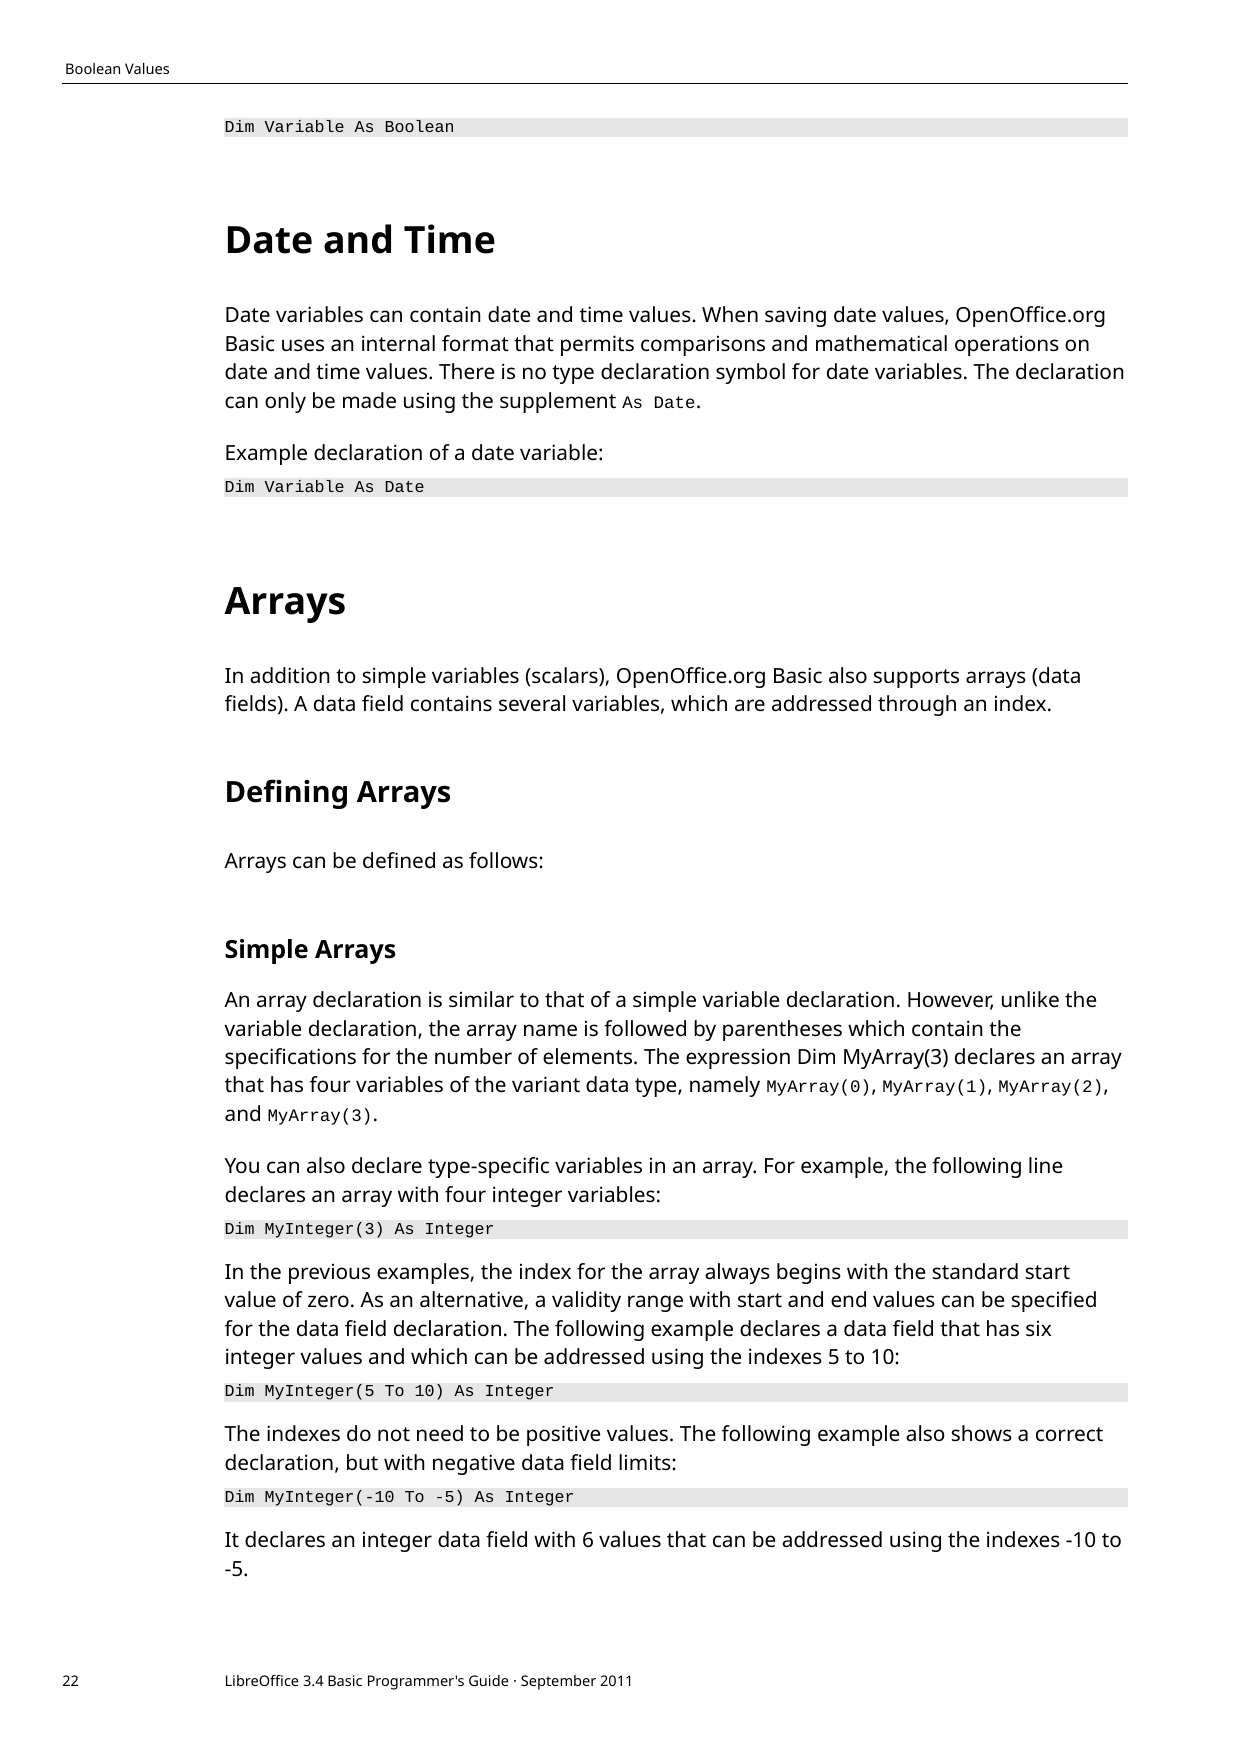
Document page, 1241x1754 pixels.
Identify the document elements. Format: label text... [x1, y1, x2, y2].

text You can also declare type-specific variables in an array. For example, the following line declares an array with four integer variables: [224, 1151, 1128, 1208]
subtitle Defining Arrays [224, 771, 1128, 811]
text It declares an integer data field with 6 values that can be addressed using the indexes -10 to -5. [224, 1525, 1128, 1582]
subtitle Arrays [224, 574, 1128, 625]
text In addition to simple variables (scalars), OpenOffice.org Basic also supports arrays (data fields). A data field contains several variables, which are addressed through an index. [224, 661, 1128, 718]
text Dim Variable As Date [224, 478, 1128, 497]
text Dim MyInteger(-10 To -5) As Integer [224, 1488, 1128, 1507]
text The indexes do not need to be positive values. The following example also shows a correct declaration, but with negative data field limits: [224, 1419, 1128, 1476]
subtitle Simple Arrays [224, 932, 1128, 966]
text In the previous examples, the index for the array always begins with the standard start value of zero. As an alternative, a validity range with start and end values can be specified for the data field declaration. The following example declares a data field that has six integer values and which can be addressed using the indexes 5 to 10: [224, 1257, 1128, 1371]
subtitle Date and Time [224, 214, 1128, 265]
text Arrays can be defined as follows: [224, 846, 1128, 875]
text An array declaration is similar to that of a simple variable declaration. However, unlike the variable declaration, the array name is followed by parentheses which contain the specifications for the number of elements. The expression Dim MyArray(3) declares an array that has four variables of the variant data type, namely MyArray(0), MyArray(1), MyArray(2), and MyArray(3). [224, 985, 1128, 1127]
text Dim MyInteger(5 To 10) As Integer [224, 1383, 1128, 1402]
text Date variables can contain date and time values. When saving date values, OpenOffice.org Basic uses an internal format that permits comparisons and mathematical operations on date and time values. There is no type declaration symbol for date variables. The declaration can only be made using the supplement As Date. [224, 300, 1128, 414]
text Example declaration of a date variable: [224, 438, 1128, 467]
text Dim Variable As Boolean [224, 118, 1128, 137]
text Dim MyInteger(3) As Integer [224, 1220, 1128, 1239]
